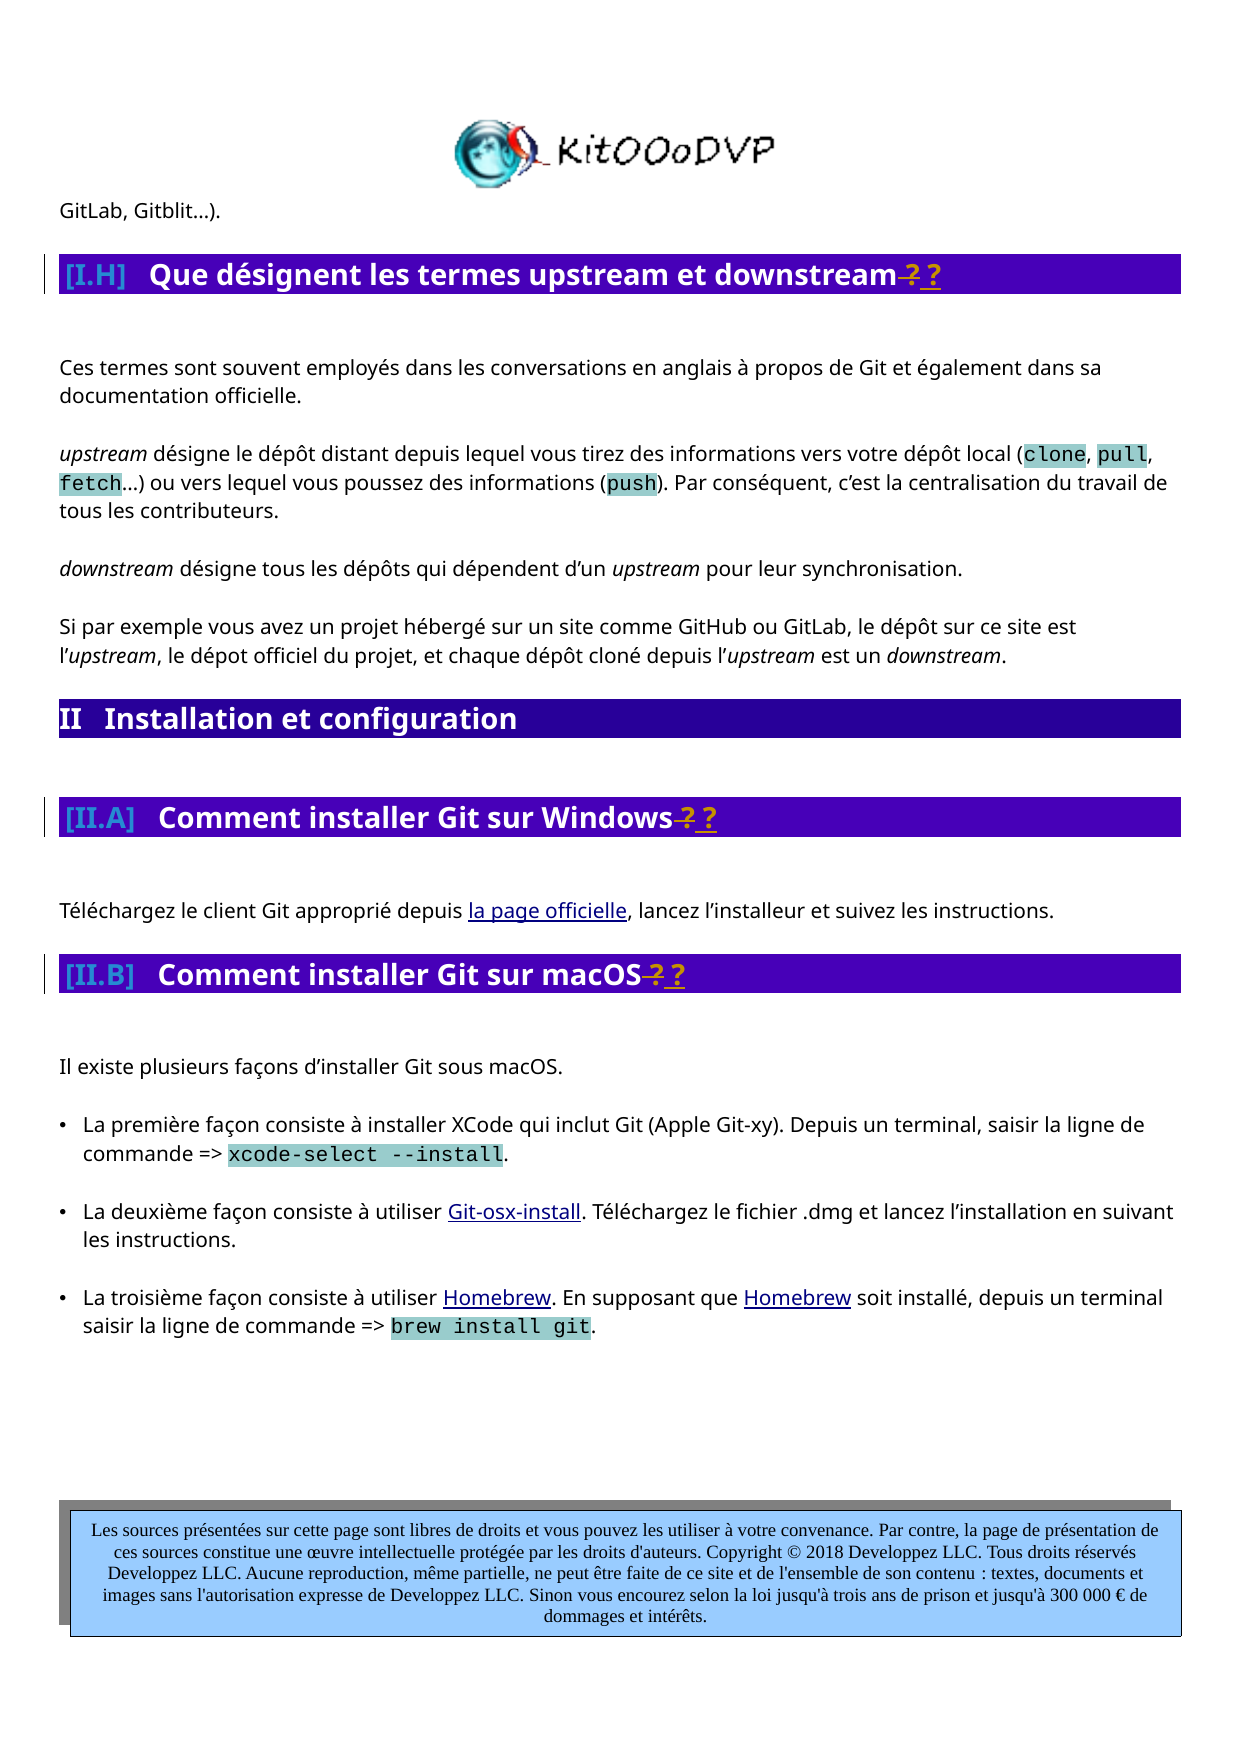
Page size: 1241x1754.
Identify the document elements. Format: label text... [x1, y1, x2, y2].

text Si par exemple vous avez un projet hébergé sur un site comme GitHub ou GitLab, le dépôt sur ce site est l’upstream, le dépot officiel du projet, et chaque dépôt cloné depuis l’upstream est un downstream. [59, 612, 1181, 669]
picture [453, 118, 781, 191]
list La troisième façon consiste à utiliser Homebrew. En supposant que Homebrew soit installé, depuis un terminal saisir la ligne de commande => brew install git. [59, 1283, 1181, 1340]
list La première façon consiste à installer XCode qui inclut Git (Apple Git-xy). Depuis un terminal, saisir la ligne de commande => xcode-select --install. [59, 1110, 1181, 1167]
text GitLab, Gitblit…). [59, 196, 1181, 225]
list La deuxième façon consiste à utiliser Git-osx-install. Téléchargez le fichier .dmg et lancez l’installation en suivant les instructions. [59, 1197, 1181, 1254]
text Ces termes sont souvent employés dans les conversations en anglais à propos de Git et également dans sa documentation officielle. [59, 353, 1181, 410]
text Il existe plusieurs façons d’installer Git sous macOS. [59, 1052, 1181, 1081]
subtitle Comment installer Git sur Windows ? [59, 797, 1181, 837]
subtitle Installation et configuration [59, 699, 1181, 738]
subtitle Que désignent les termes upstream et downstream ? [59, 254, 1181, 294]
text Téléchargez le client Git approprié depuis la page officielle, lancez l’installeur et suivez les instructions. [59, 896, 1181, 924]
text downstream désigne tous les dépôts qui dépendent d’un upstream pour leur synchronisation. [59, 554, 1181, 583]
text upstream désigne le dépôt distant depuis lequel vous tirez des informations vers votre dépôt local (clone, pull, fetch…) ou vers lequel vous poussez des informations (push). Par conséquent, c’est la centralisation du travail de tous les contributeurs. [59, 439, 1181, 525]
subtitle Comment installer Git sur macOS ? [59, 954, 1181, 993]
